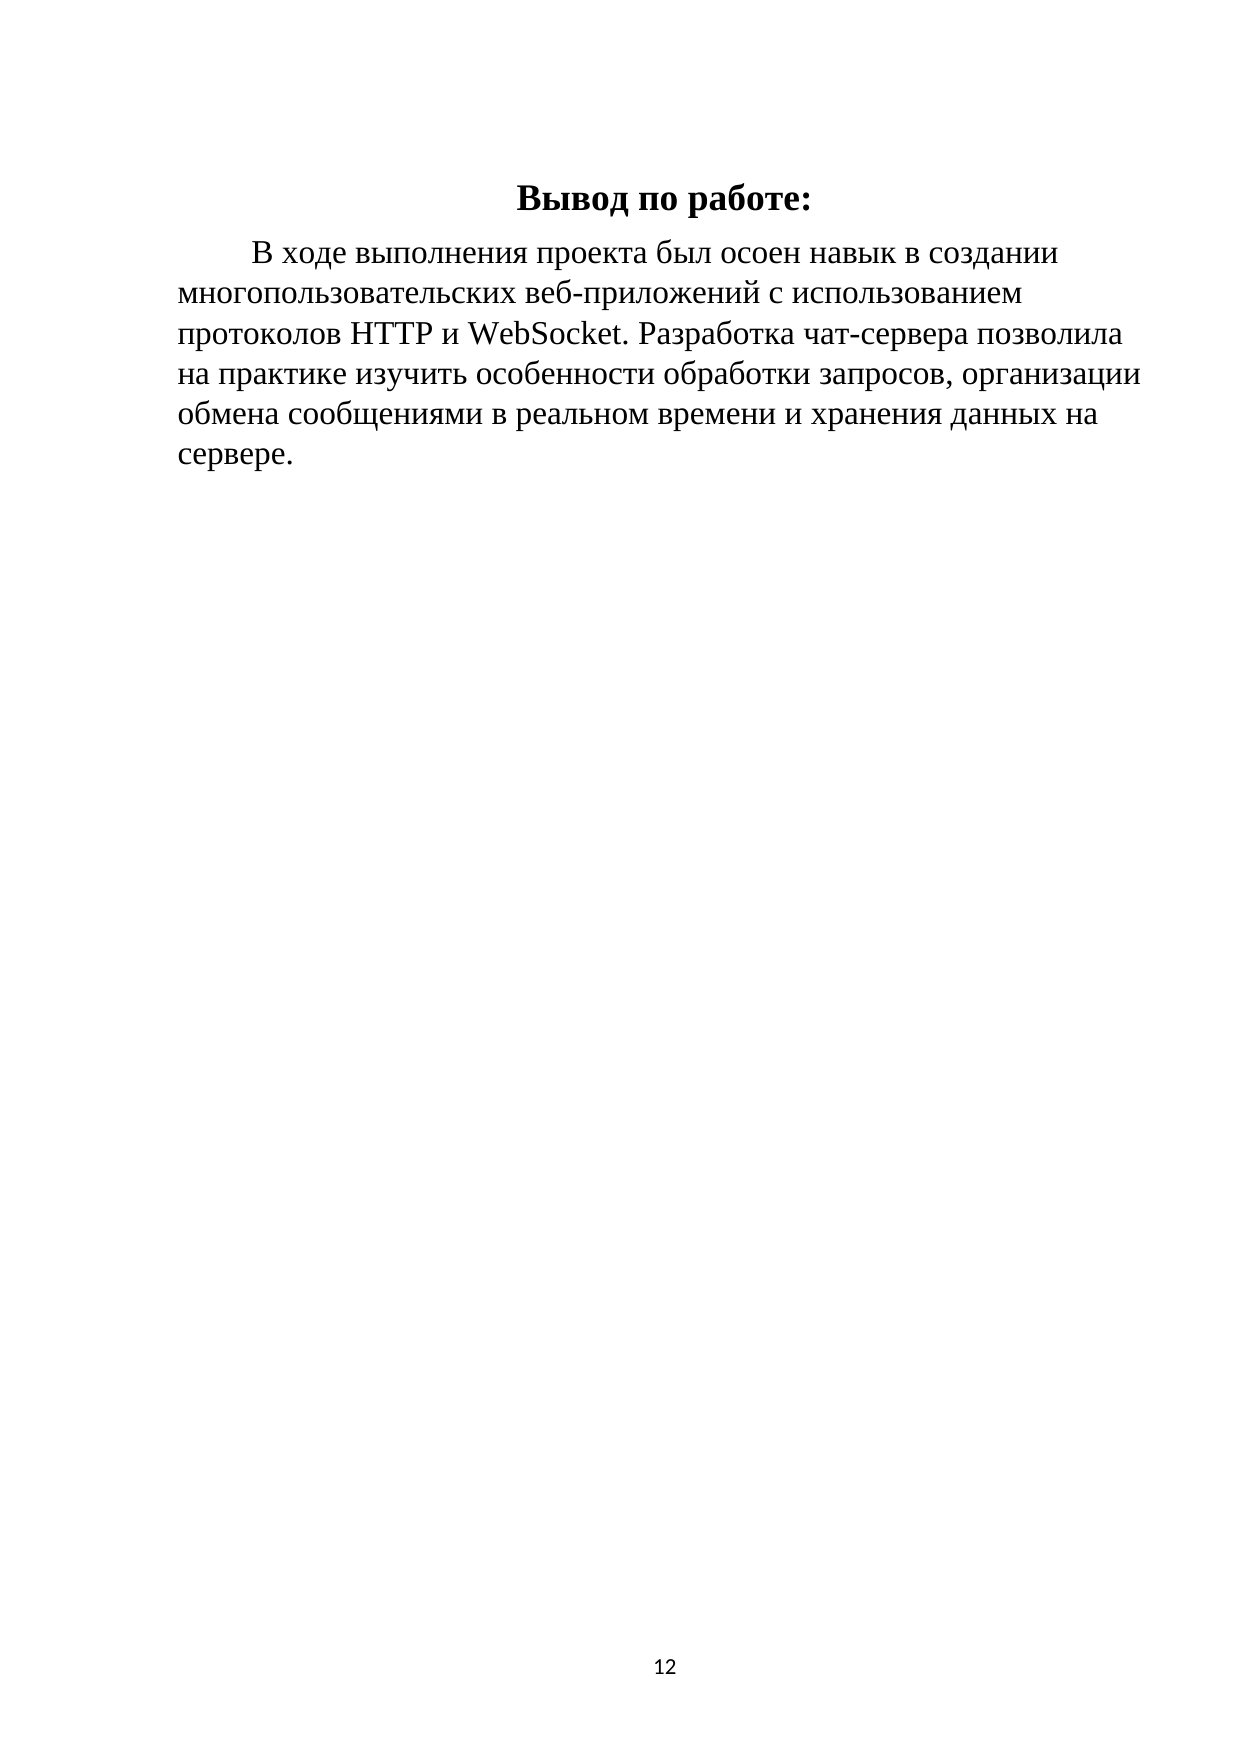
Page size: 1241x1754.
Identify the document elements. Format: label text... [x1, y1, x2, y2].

text Вывод по работе: [177, 176, 1152, 219]
text В ходе выполнения проекта был осоен навык в создании многопользовательских веб-приложений с использованием протоколов HTTP и WebSocket. Разработка чат-сервера позволила на практике изучить особенности обработки запросов, организации обмена сообщениями в реальном времени и хранения данных на сервере. [177, 233, 1152, 472]
